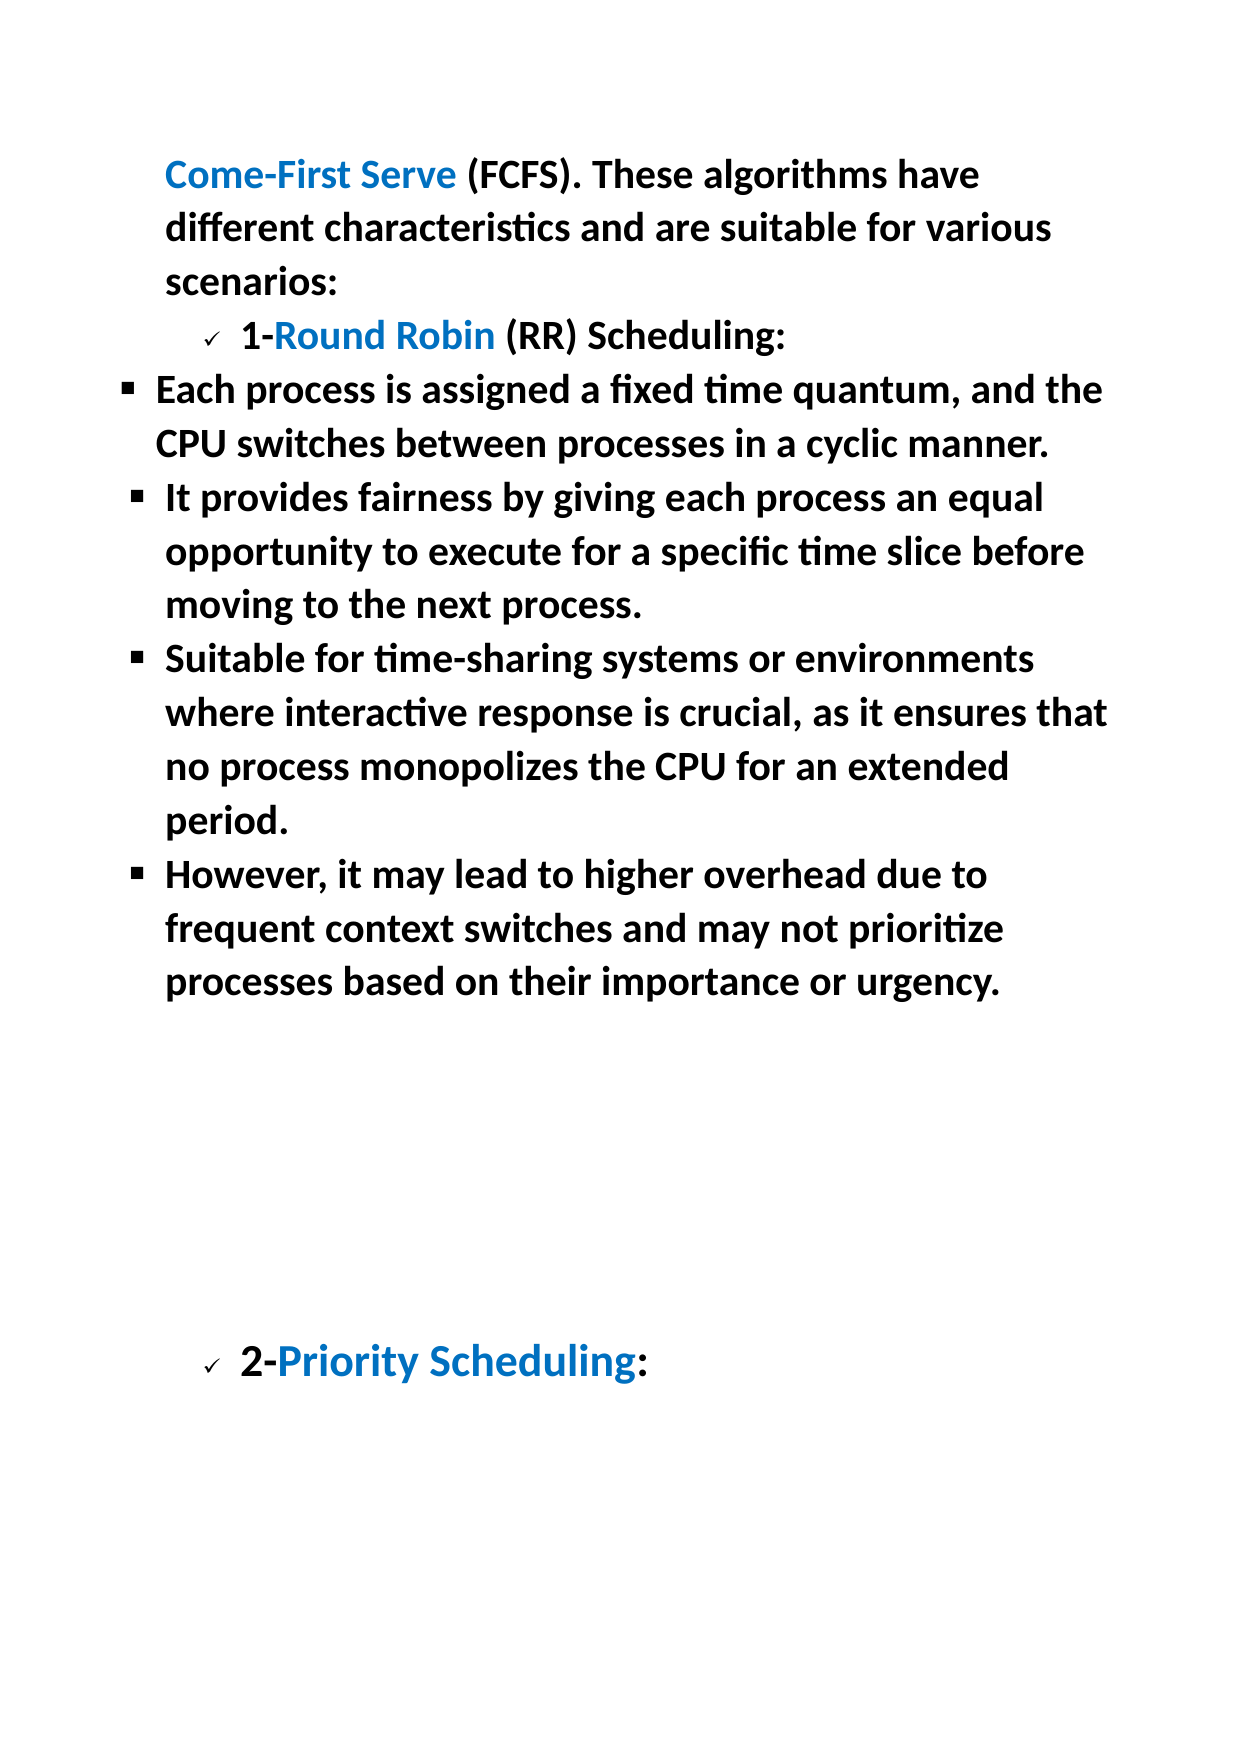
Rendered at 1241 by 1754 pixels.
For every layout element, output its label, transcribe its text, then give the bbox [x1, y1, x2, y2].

list Come-First Serve (FCFS). These algorithms have different characteristics and are suitable for various scenarios: [127, 148, 1122, 306]
list 1-Round Robin (RR) Scheduling: [202, 309, 1122, 360]
list However, it may lead to higher overhead due to frequent context switches and may not prioritize processes based on their importance or urgency. [127, 848, 1122, 1006]
list 2-Priority Scheduling: [202, 1332, 1122, 1388]
list Each process is assigned a fixed time quantum, and the CPU switches between processes in a cyclic manner. [118, 363, 1122, 468]
list Suitable for time-sharing systems or environments where interactive response is crucial, as it ensures that no process monopolizes the CPU for an extended period. [127, 632, 1122, 845]
list It provides fairness by giving each process an equal opportunity to execute for a specific time slice before moving to the next process. [127, 471, 1122, 629]
